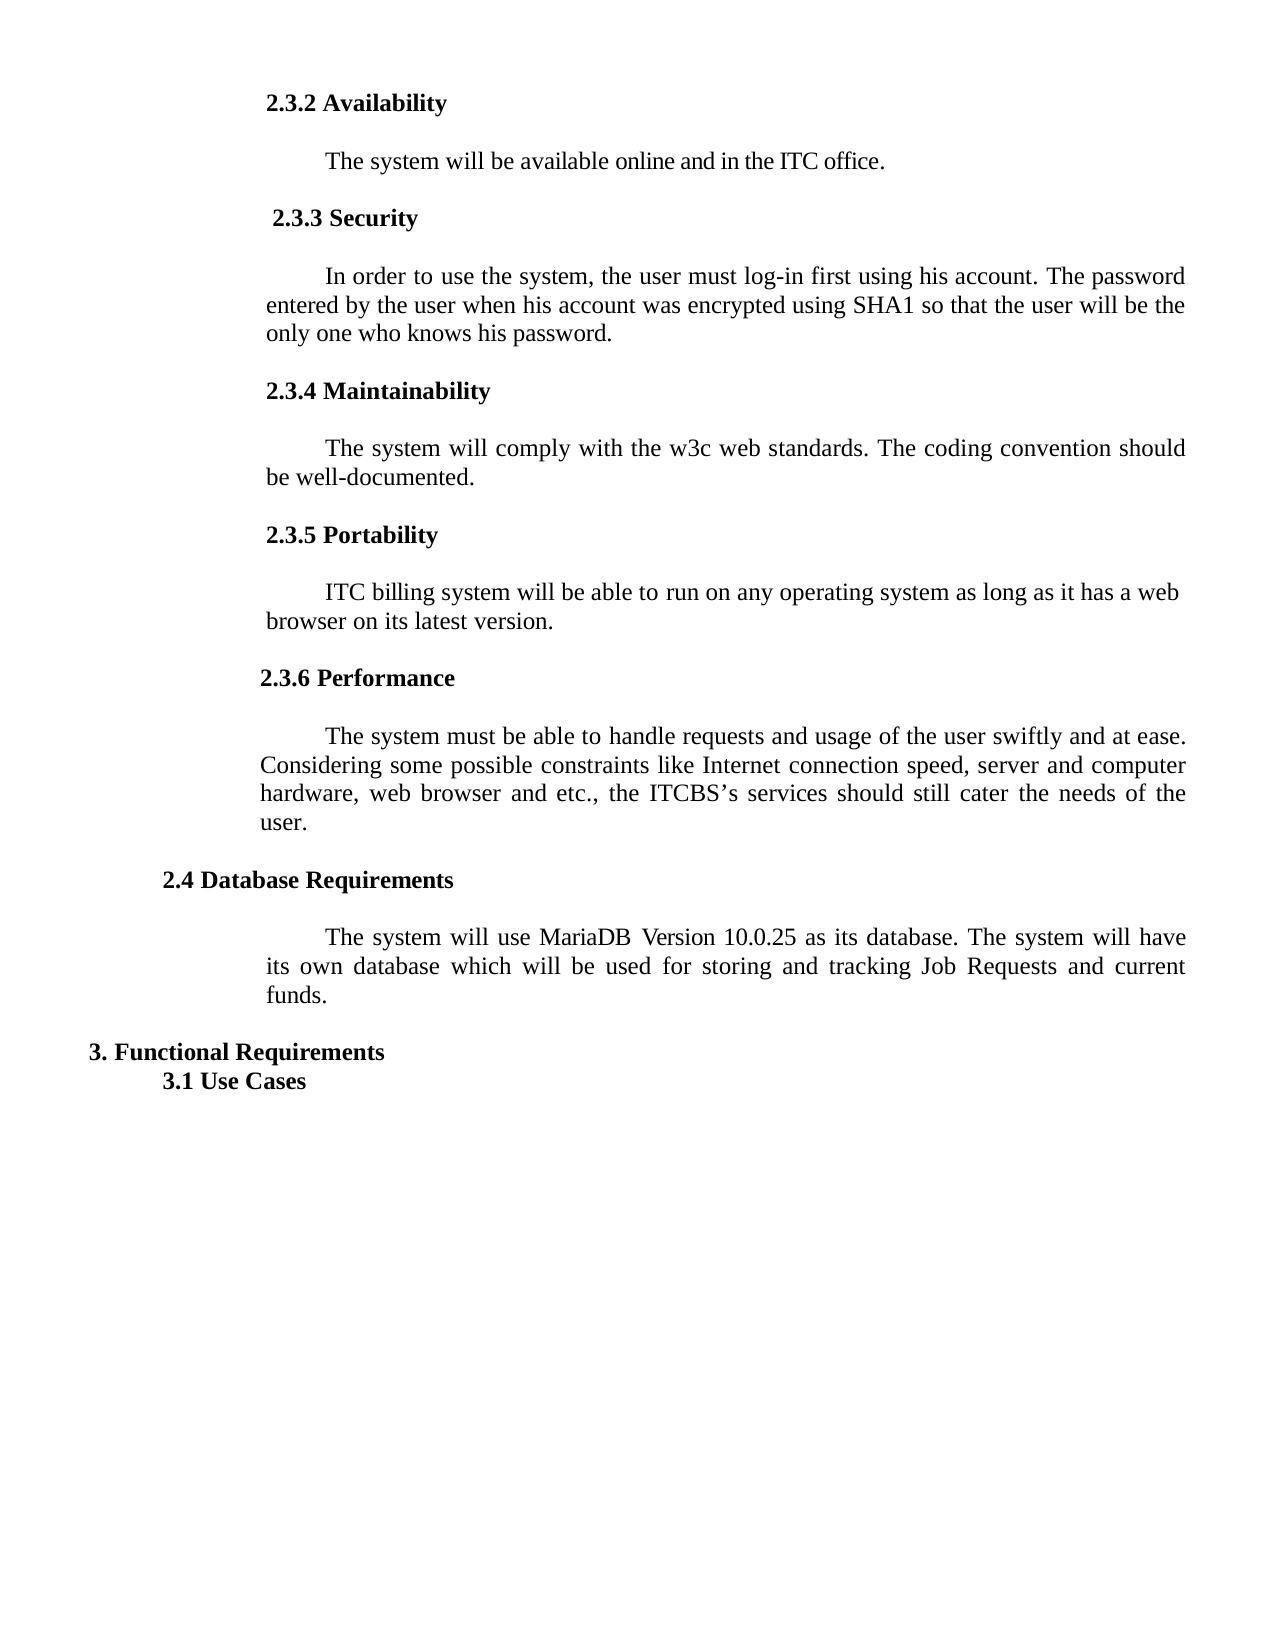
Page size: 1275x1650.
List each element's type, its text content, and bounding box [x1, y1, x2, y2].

text 2.3.2 Availability [266, 88, 1186, 117]
text 2.3.3 Security [266, 203, 1186, 232]
text ITC billing system will be able to run on any operating system as long as it has a web browser on its latest version. [266, 577, 1186, 635]
text The system will use MariaDB Version 10.0.25 as its database. The system will have its own database which will be used for storing and tracking Job Requests and current funds. [266, 922, 1186, 1008]
text 2.4 Database Requirements [88, 865, 1186, 893]
text 3.1 Use Cases [88, 1066, 1186, 1095]
text The system will comply with the w3c web standards. The coding convention should be well-documented. [266, 433, 1186, 491]
text 2.3.6 Performance [260, 663, 1186, 692]
text The system will be available online and in the ITC office. [325, 146, 1186, 175]
text 2.3.5 Portability [266, 520, 1186, 548]
text In order to use the system, the user must log-in first using his account. The password entered by the user when his account was encrypted using SHA1 so that the user will be the only one who knows his password. [266, 261, 1186, 347]
text The system must be able to handle requests and usage of the user swiftly and at ease. Considering some possible constraints like Internet connection speed, server and computer hardware, web browser and etc., the ITCBS’s services should still cater the needs of the user. [260, 721, 1186, 836]
text 2.3.4 Maintainability [266, 376, 1186, 405]
text 3. Functional Requirements [88, 1037, 1186, 1066]
